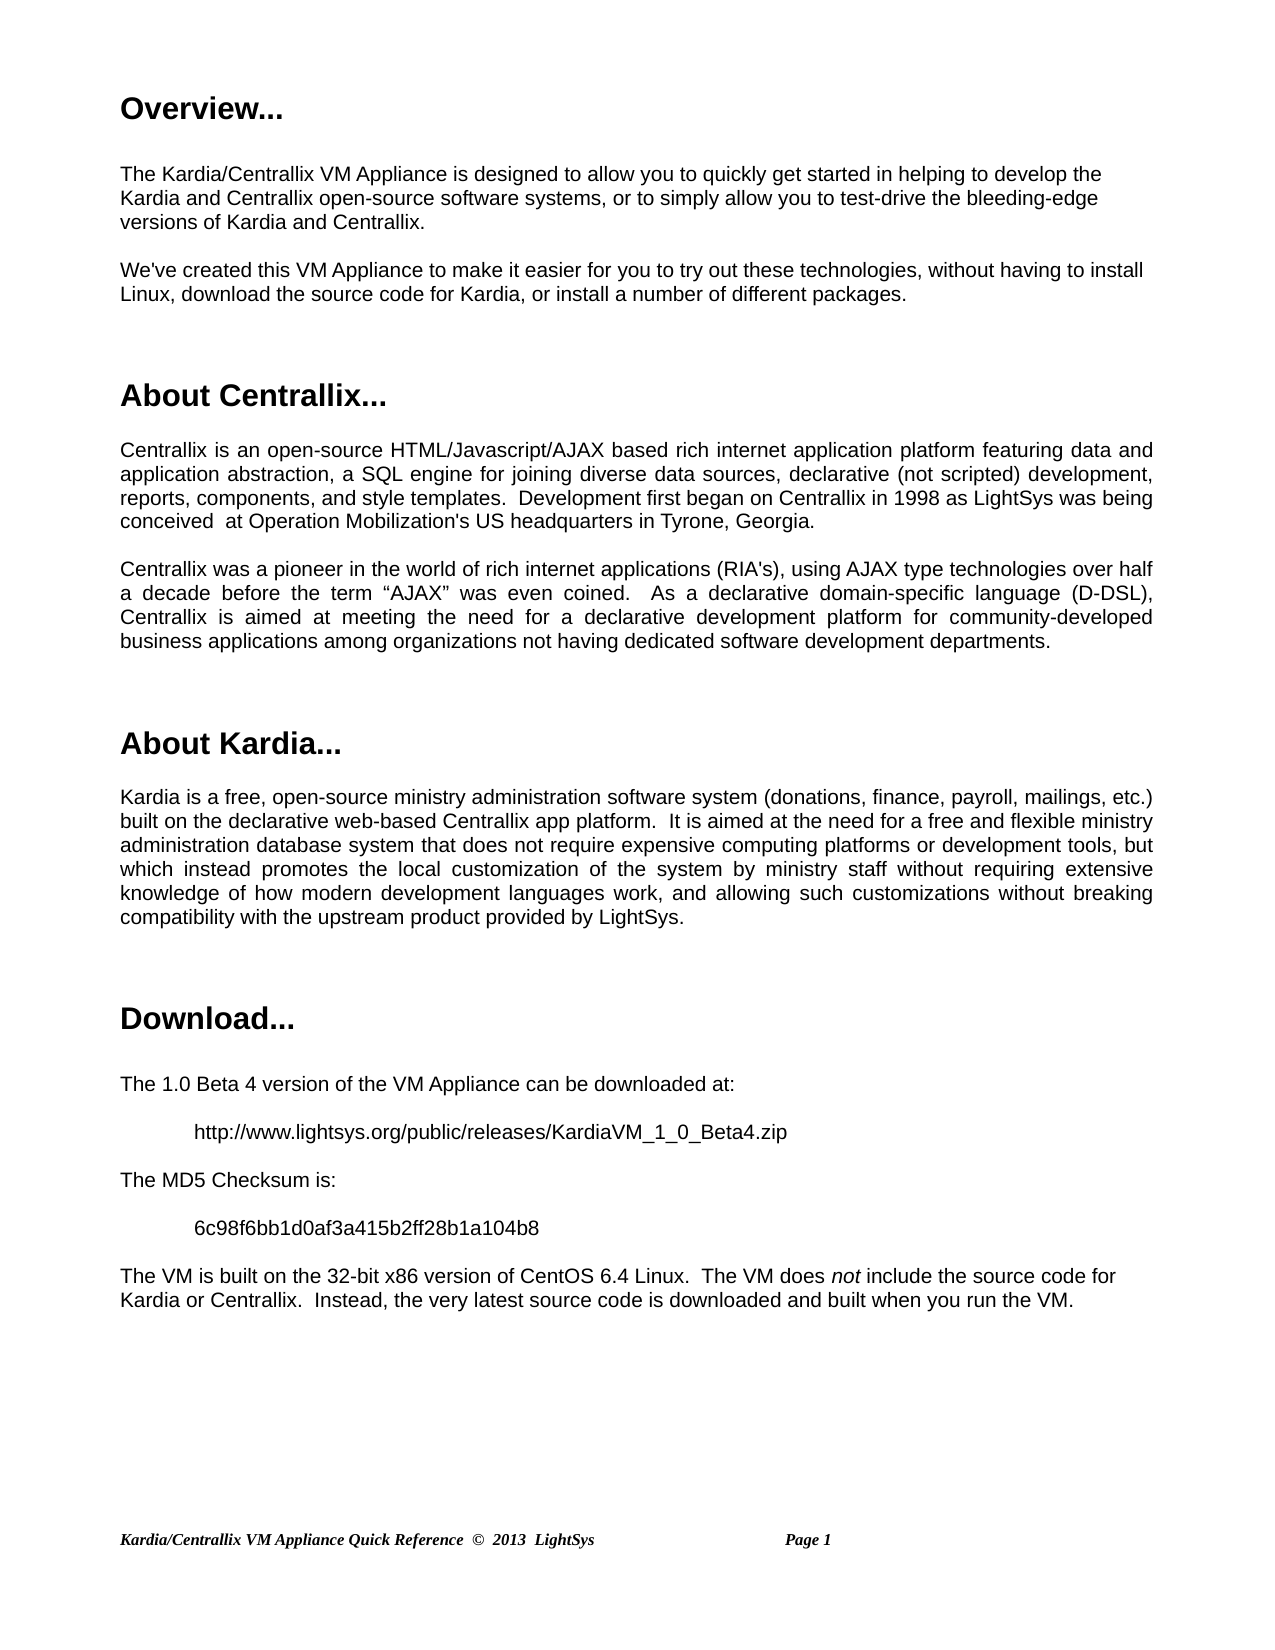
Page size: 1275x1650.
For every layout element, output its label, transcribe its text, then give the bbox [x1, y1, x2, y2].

text Centrallix was a pioneer in the world of rich internet applications (RIA's), using AJAX type technologies over half a decade before the term “AJAX” was even coined. As a declarative domain-specific language (D-DSL), Centrallix is aimed at meeting the need for a declarative development platform for community-developed business applications among organizations not having dedicated software development departments. [120, 557, 1155, 653]
text Overview... [120, 90, 1155, 126]
text We've created this VM Appliance to make it easier for you to try out these technologies, without having to install Linux, download the source code for Kardia, or install a number of different packages. [120, 258, 1155, 306]
text The Kardia/Centrallix VM Appliance is designed to allow you to quickly get started in helping to develop the Kardia and Centrallix open-source software systems, or to simply allow you to test-drive the bleeding-edge versions of Kardia and Centrallix. [120, 162, 1155, 234]
text The MD5 Checksum is: [120, 1168, 1155, 1192]
text Centrallix is an open-source HTML/Javascript/AJAX based rich internet application platform featuring data and application abstraction, a SQL engine for joining diverse data sources, declarative (not scripted) development, reports, components, and style templates. Development first began on Centrallix in 1998 as LightSys was being conceived at Operation Mobilization's US headquarters in Tyrone, Georgia. [120, 437, 1155, 533]
text http://www.lightsys.org/public/releases/KardiaVM_1_0_Beta4.zip [120, 1120, 1155, 1144]
text Kardia is a free, open-source ministry administration software system (donations, finance, payroll, mailings, etc.) built on the declarative web-based Centrallix app platform. It is aimed at the need for a free and flexible ministry administration database system that does not require expensive computing platforms or development tools, but which instead promotes the local customization of the system by ministry staff without requiring extensive knowledge of how modern development languages work, and allowing such customizations without breaking compatibility with the upstream product provided by LightSys. [120, 785, 1155, 928]
text The VM is built on the 32-bit x86 version of CentOS 6.4 Linux. The VM does not include the source code for Kardia or Centrallix. Instead, the very latest source code is downloaded and built when you run the VM. [120, 1264, 1155, 1312]
text The 1.0 Beta 4 version of the VM Appliance can be downloaded at: [120, 1072, 1155, 1096]
text About Kardia... [120, 725, 1155, 761]
text Download... [120, 1000, 1155, 1036]
text About Centrallix... [120, 377, 1155, 413]
text 6c98f6bb1d0af3a415b2ff28b1a104b8 [120, 1216, 1155, 1240]
